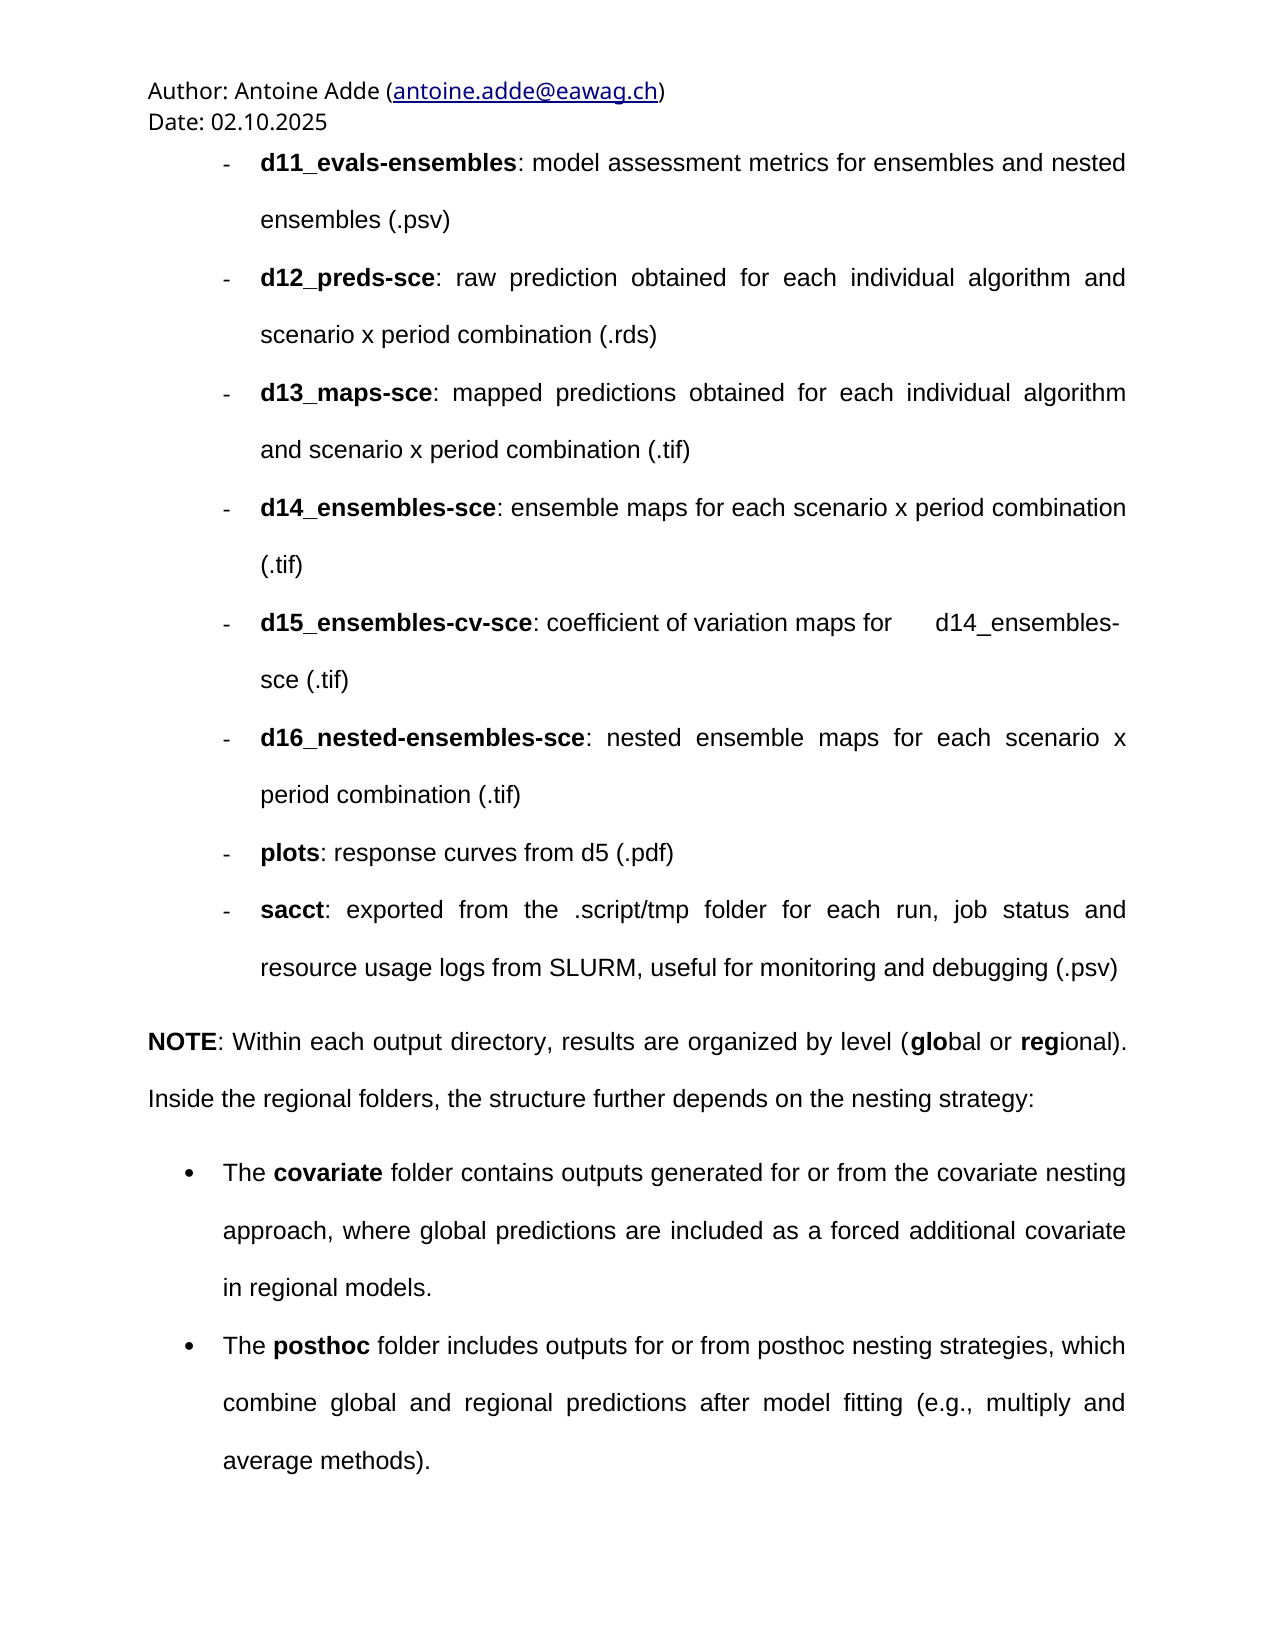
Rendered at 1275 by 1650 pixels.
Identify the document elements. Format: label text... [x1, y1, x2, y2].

list The posthoc folder includes outputs for or from posthoc nesting strategies, which combine global and regional predictions after model fitting (e.g., multiply and average methods). [185, 1331, 1127, 1475]
list d12_preds-sce: raw prediction obtained for each individual algorithm and scenario x period combination (.rds) [223, 263, 1127, 349]
list d14_ensembles-sce: ensemble maps for each scenario x period combination (.tif) [223, 493, 1127, 579]
list d16_nested-ensembles-sce: nested ensemble maps for each scenario x period combination (.tif) [223, 723, 1127, 809]
list The covariate folder contains outputs generated for or from the covariate nesting approach, where global predictions are included as a forced additional covariate in regional models. [185, 1158, 1127, 1302]
list plots: response curves from d5 (.pdf) [223, 838, 1127, 866]
text NOTE: Within each output directory, results are organized by level (global or regional). Inside the regional folders, the structure further depends on the nesting strategy: [148, 1027, 1127, 1113]
list d11_evals-ensembles: model assessment metrics for ensembles and nested ensembles (.psv) [223, 148, 1127, 234]
list d13_maps-sce: mapped predictions obtained for each individual algorithm and scenario x period combination (.tif) [223, 378, 1127, 464]
list sacct: exported from the .script/tmp folder for each run, job status and resource usage logs from SLURM, useful for monitoring and debugging (.psv) [223, 895, 1127, 981]
list d15_ensembles-cv-sce: coefficient of variation maps for d14_ensembles-sce (.tif) [223, 608, 1127, 694]
